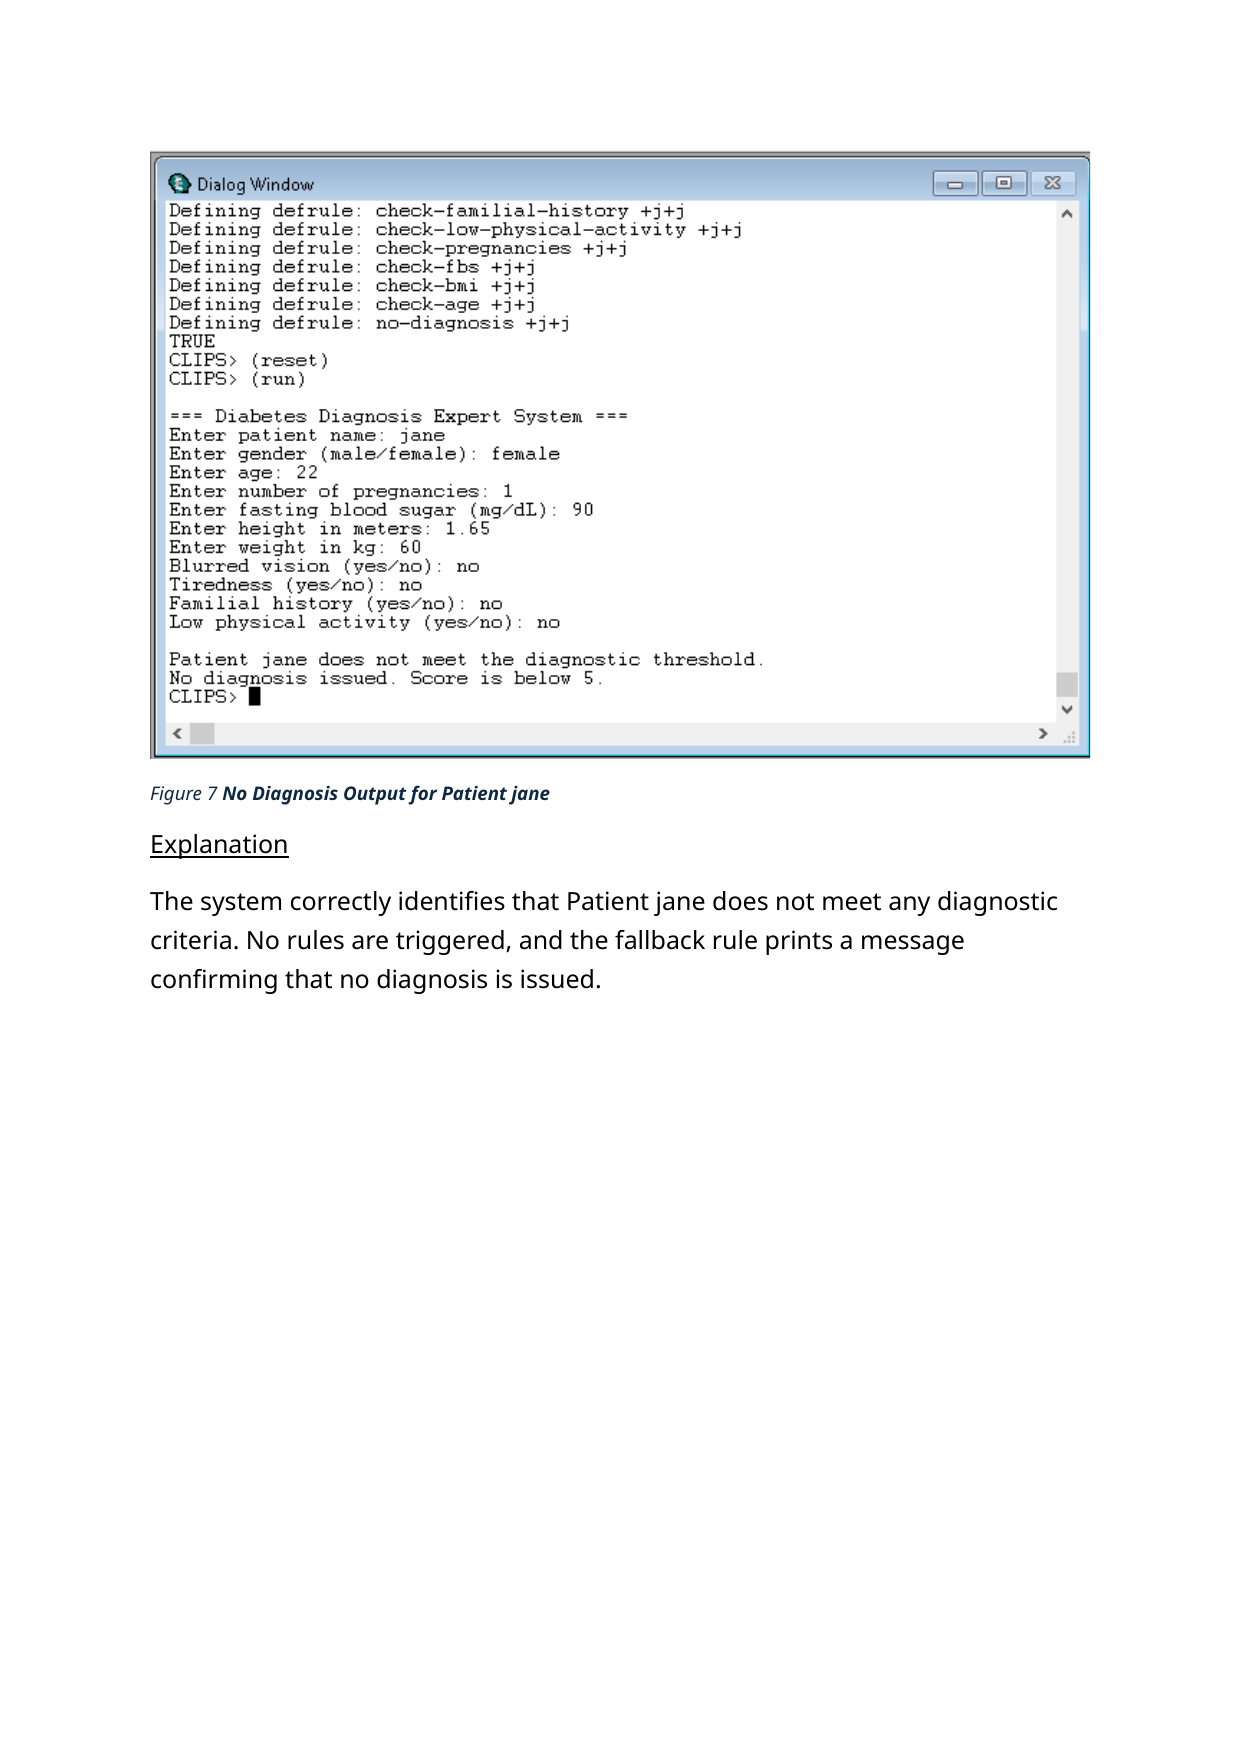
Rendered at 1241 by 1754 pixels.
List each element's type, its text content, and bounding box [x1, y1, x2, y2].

text Explanation [150, 827, 1090, 861]
picture [150, 150, 1091, 759]
text The system correctly identifies that Patient jane does not meet any diagnostic criteria. No rules are triggered, and the fallback rule prints a message confirming that no diagnosis is issued. [150, 883, 1090, 996]
text Figure 7 No Diagnosis Output for Patient jane [150, 781, 1090, 806]
